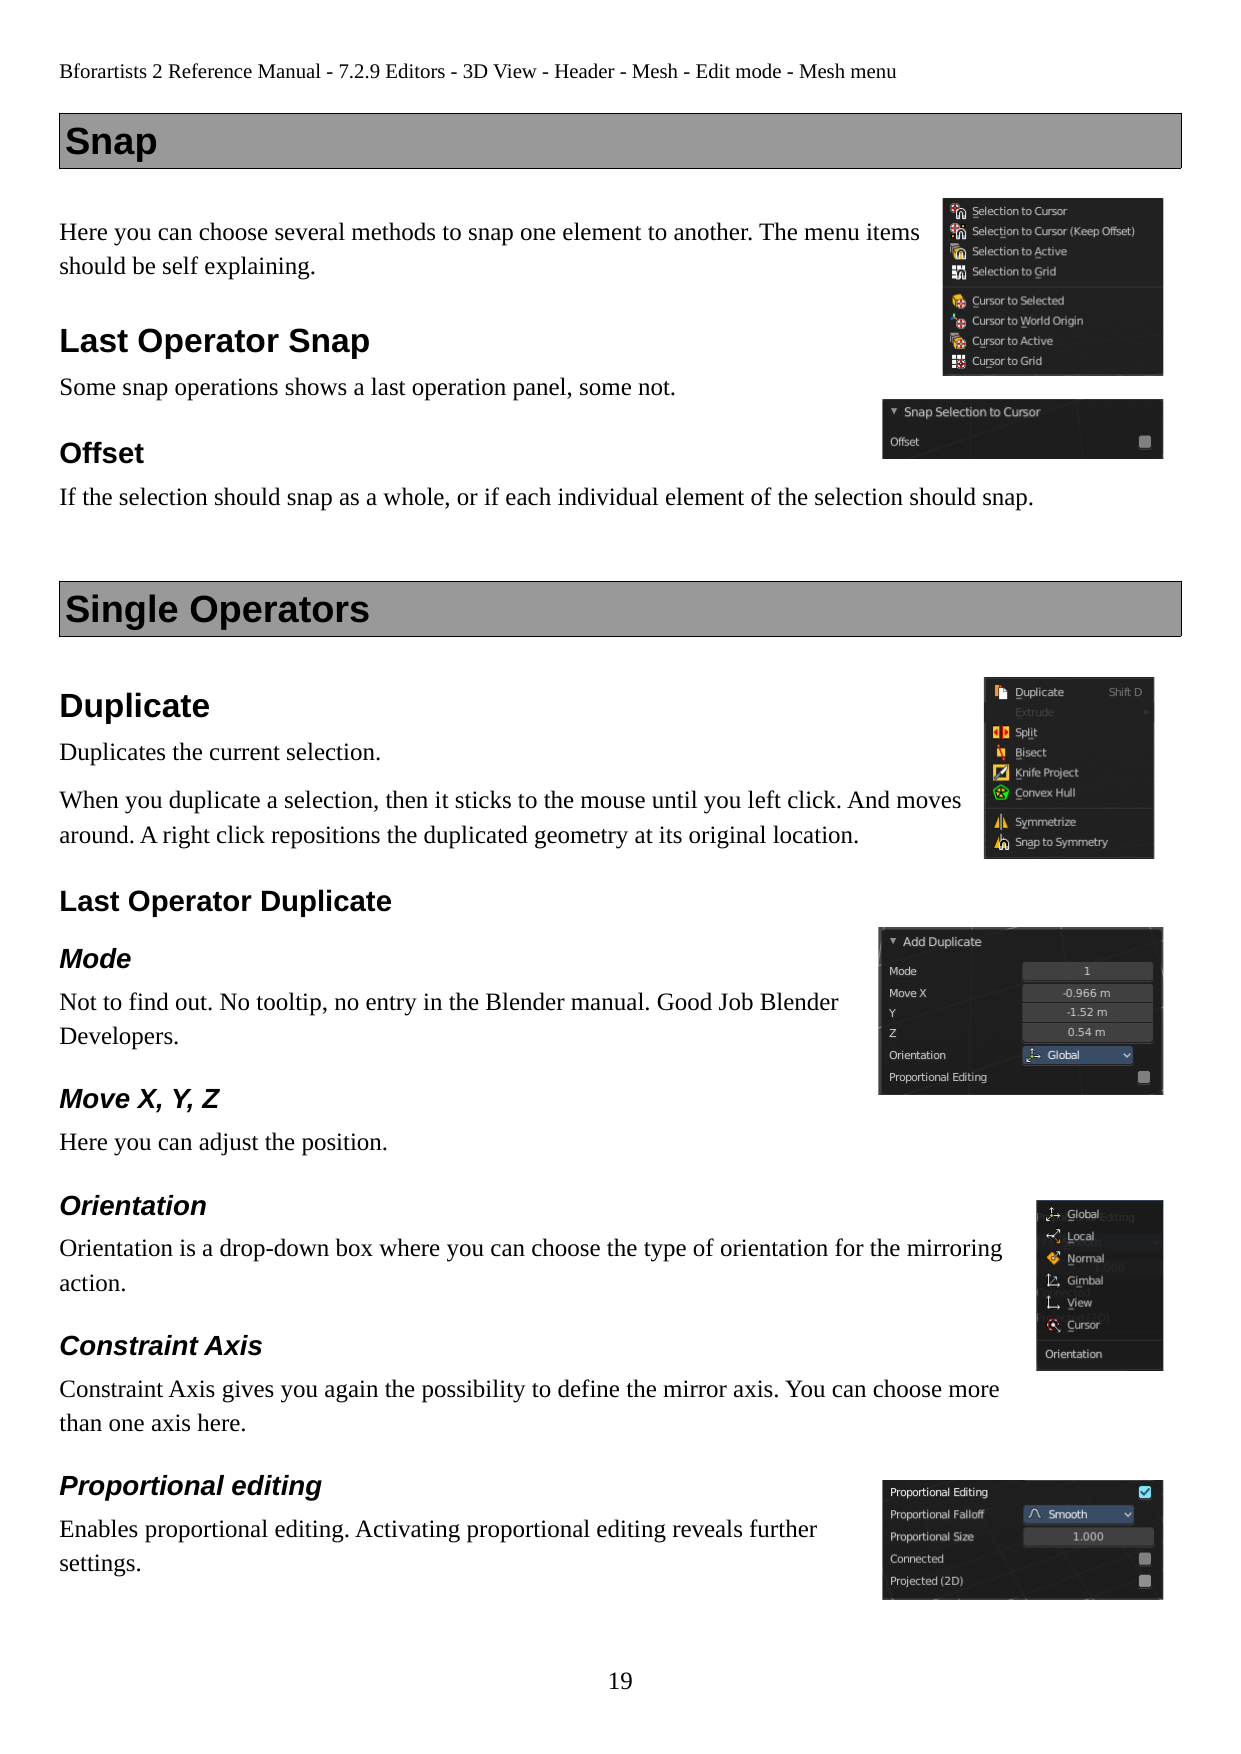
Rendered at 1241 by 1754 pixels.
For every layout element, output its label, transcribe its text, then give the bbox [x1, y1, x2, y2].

subtitle [1164, 321, 1181, 360]
text Orientation is a drop-down box where you can choose the type of orientation for the mirroring action. [59, 1233, 1036, 1296]
table_header Single Operators [60, 582, 1181, 636]
subtitle Last Operator Duplicate [59, 884, 1181, 917]
text Here you can adjust the position. [59, 1127, 1181, 1156]
subtitle Proportional editing [59, 1470, 1181, 1502]
picture [882, 1480, 1164, 1600]
subtitle [1164, 1329, 1181, 1361]
subtitle Constraint Axis [59, 1329, 1036, 1361]
subtitle Mode [59, 942, 878, 974]
text Some snap operations shows a last operation panel, some not. [59, 372, 1181, 401]
text Duplicates the current selection. [59, 737, 983, 765]
picture [983, 677, 1155, 859]
subtitle [1155, 685, 1181, 724]
table_header Snap [60, 114, 1181, 168]
subtitle Offset [59, 436, 1181, 470]
text Enables proportional editing. Activating proportional editing reveals further settings. [59, 1514, 882, 1577]
text When you duplicate a selection, then it sticks to the mouse until you left click. And moves around. A right click repositions the duplicated geometry at its original location. [59, 786, 983, 849]
picture [1036, 1200, 1164, 1371]
picture [878, 927, 1164, 1095]
picture [882, 399, 1164, 459]
subtitle Last Operator Snap [59, 321, 942, 360]
subtitle Move X, Y, Z [59, 1083, 1181, 1115]
text Not to find out. No tooltip, no entry in the Blender manual. Good Job Blender Developers. [59, 987, 878, 1050]
text [1155, 737, 1181, 765]
text If the selection should snap as a whole, or if each individual element of the selection should snap. [59, 482, 1181, 511]
text Constraint Axis gives you again the possibility to define the mirror axis. You can choose more than one axis here. [59, 1374, 1181, 1437]
text Here you can choose several methods to snap one element to another. The menu items should be self explaining. [59, 217, 942, 280]
picture [942, 198, 1164, 376]
subtitle Orientation [59, 1189, 1181, 1221]
subtitle [1164, 942, 1181, 974]
subtitle Duplicate [59, 685, 983, 724]
